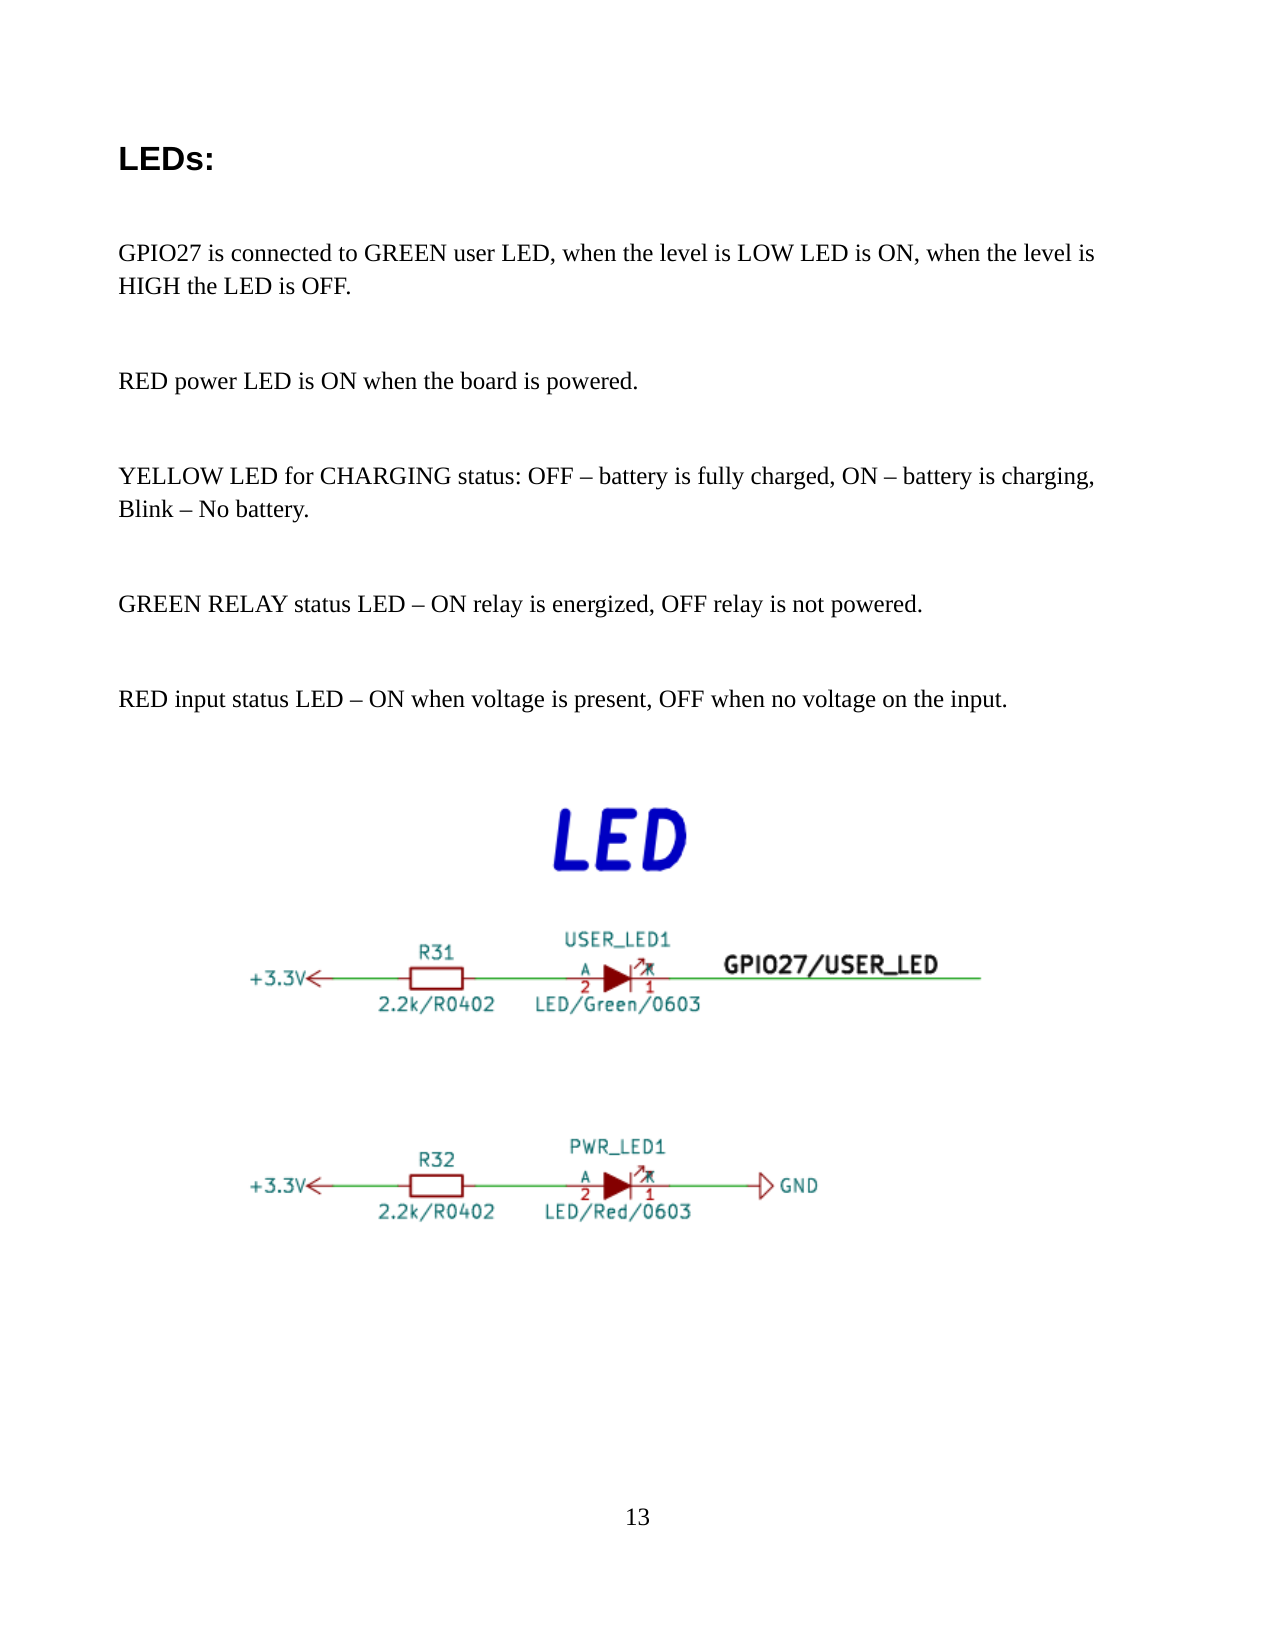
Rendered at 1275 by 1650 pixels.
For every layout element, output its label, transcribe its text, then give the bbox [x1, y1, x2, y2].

text RED input status LED – ON when voltage is present, OFF when no voltage on the input. [118, 684, 1157, 713]
text RED power LED is ON when the board is powered. [118, 366, 1157, 395]
text YELLOW LED for CHARGING status: OFF – battery is fully charged, ON – battery is charging, Blink – No battery. [118, 461, 1157, 523]
picture [149, 780, 1189, 1337]
text GREEN RELAY status LED – ON relay is energized, OFF relay is not powered. [118, 589, 1157, 618]
subtitle LEDs: [118, 139, 1157, 178]
text GPIO27 is connected to GREEN user LED, when the level is LOW LED is ON, when the level is HIGH the LED is OFF. [118, 238, 1157, 299]
